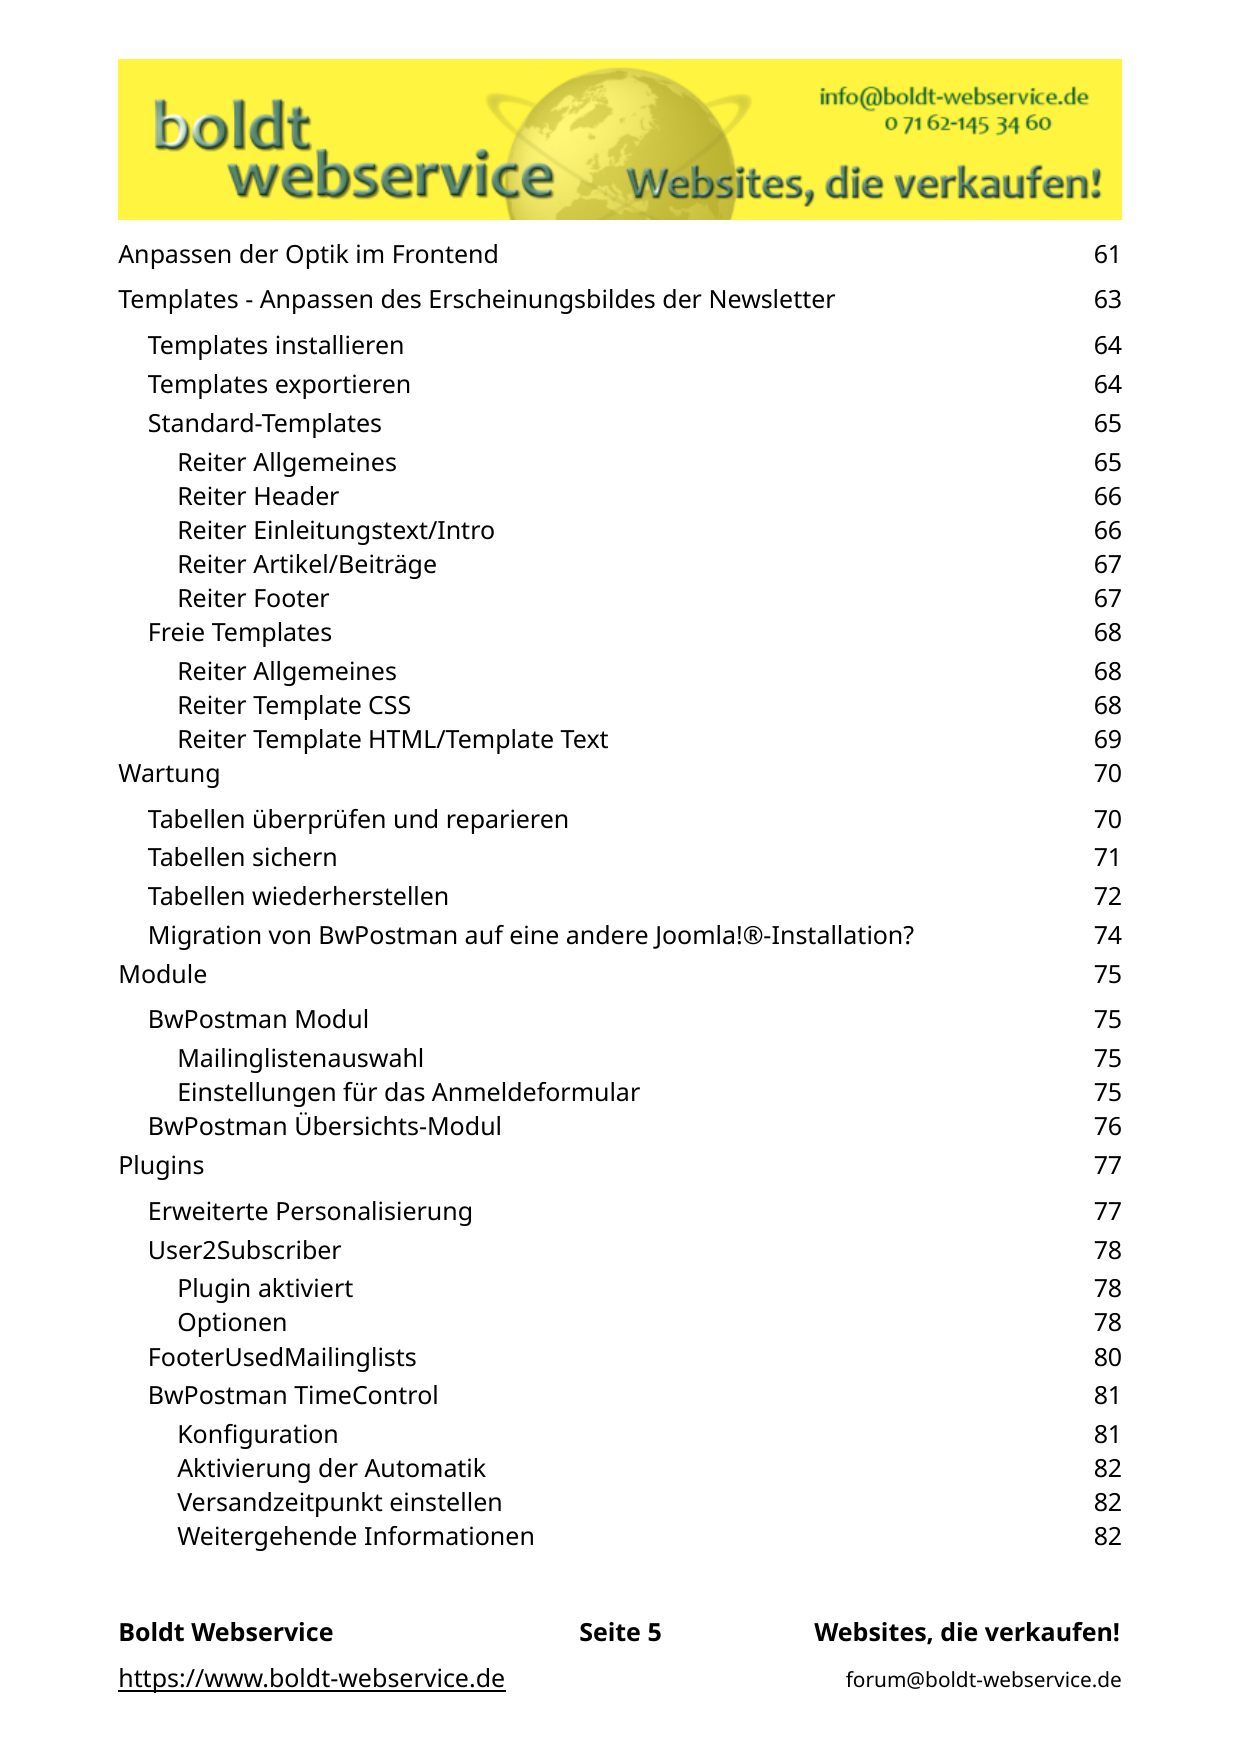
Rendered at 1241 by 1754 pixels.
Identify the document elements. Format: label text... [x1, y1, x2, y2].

text User2Subscriber 78 [148, 1232, 1122, 1266]
text Migration von BwPostman auf eine andere Joomla!®-Installation? 74 [148, 917, 1122, 952]
text Reiter Template HTML/Template Text 69 [177, 721, 1122, 755]
text Templates - Anpassen des Erscheinungsbildes der Newsletter 63 [118, 282, 1122, 316]
text Mailinglistenauswahl 75 [177, 1041, 1122, 1075]
text Weitergehende Informationen 82 [177, 1519, 1122, 1553]
text Erweiterte Personalisierung 77 [148, 1193, 1122, 1228]
text Reiter Template CSS 68 [177, 687, 1122, 721]
text Wartung 70 [118, 755, 1122, 789]
text Reiter Footer 67 [177, 580, 1122, 614]
text Reiter Header 66 [177, 478, 1122, 512]
text Tabellen sichern 71 [148, 840, 1122, 874]
text Reiter Artikel/Beiträge 67 [177, 546, 1122, 580]
text Tabellen wiederherstellen 72 [148, 879, 1122, 913]
text Reiter Allgemeines 68 [177, 653, 1122, 687]
text Reiter Einleitungstext/Intro 66 [177, 512, 1122, 546]
text Plugins 77 [118, 1148, 1122, 1182]
text Reiter Allgemeines 65 [177, 444, 1122, 478]
text BwPostman TimeControl 81 [148, 1378, 1122, 1412]
text Templates installieren 64 [148, 328, 1122, 362]
text Tabellen überprüfen und reparieren 70 [148, 801, 1122, 835]
text FooterUsedMailinglists 80 [148, 1339, 1122, 1373]
text BwPostman Übersichts-Modul 76 [148, 1109, 1122, 1143]
text Plugin aktiviert 78 [177, 1271, 1122, 1305]
text Aktivierung der Automatik 82 [177, 1451, 1122, 1485]
text Versandzeitpunkt einstellen 82 [177, 1485, 1122, 1519]
text Einstellungen für das Anmeldeformular 75 [177, 1075, 1122, 1109]
text BwPostman Modul 75 [148, 1002, 1122, 1036]
text Anpassen der Optik im Frontend 61 [118, 236, 1122, 270]
text Konfiguration 81 [177, 1417, 1122, 1451]
text Module 75 [118, 956, 1122, 990]
text Templates exportieren 64 [148, 367, 1122, 401]
text Standard-Templates 65 [148, 405, 1122, 439]
picture [118, 59, 1123, 220]
text Optionen 78 [177, 1305, 1122, 1339]
text Freie Templates 68 [148, 614, 1122, 648]
